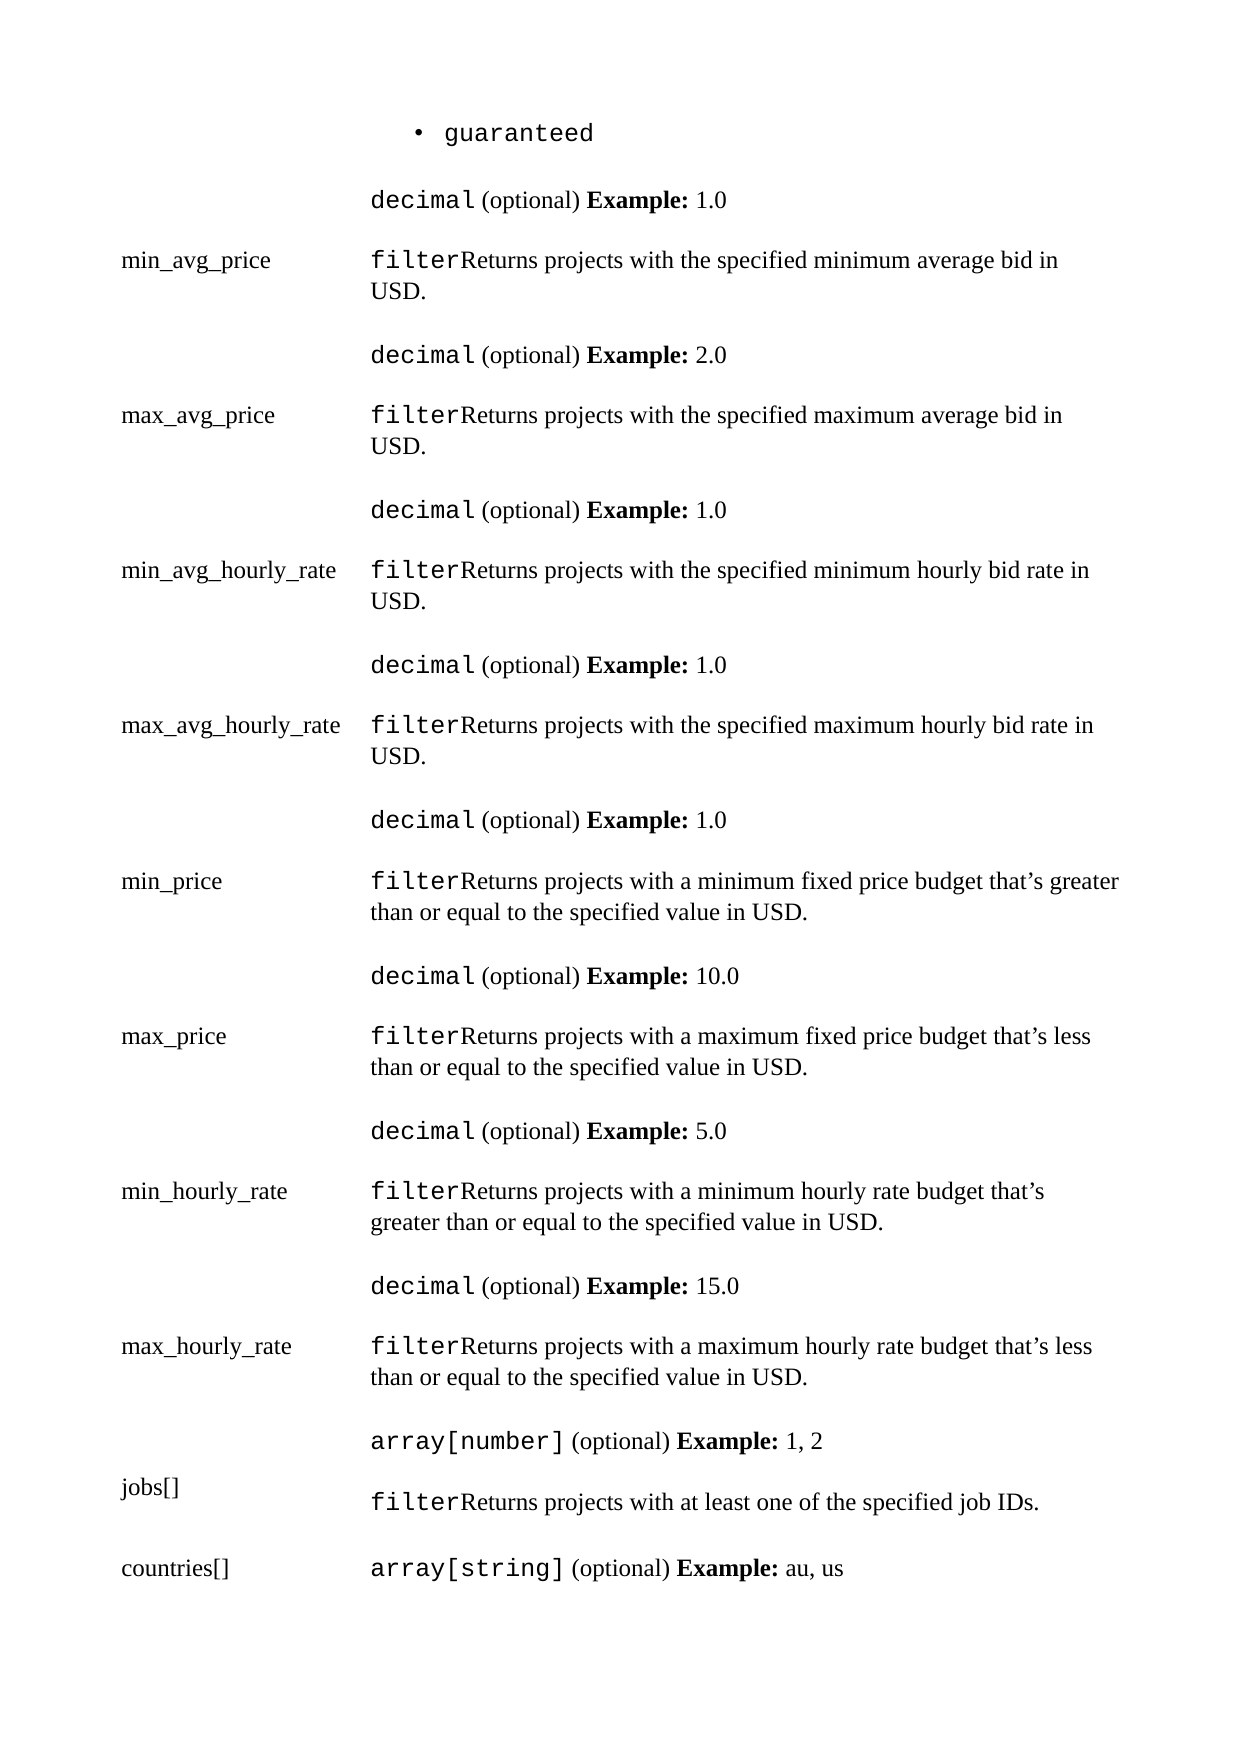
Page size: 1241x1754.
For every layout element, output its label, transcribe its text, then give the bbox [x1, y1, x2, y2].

table_cell max_price [118, 958, 367, 1113]
table_cell countries[] [118, 1550, 367, 1616]
table_cell max_avg_hourly_rate [118, 648, 367, 803]
table_cell array[string] (optional) Example: au, us [367, 1550, 1122, 1616]
table_cell min_avg_price [118, 182, 367, 337]
table_cell decimal (optional) Example: 1.0 filterReturns projects with the specified minimum hourly bid rate in USD. [367, 492, 1122, 647]
table_cell [118, 118, 367, 182]
table_cell decimal (optional) Example: 10.0 filterReturns projects with a maximum fixed price budget that’s less than or equal to the specified value in USD. [367, 958, 1122, 1113]
table_cell decimal (optional) Example: 15.0 filterReturns projects with a maximum hourly rate budget that’s less than or equal to the specified value in USD. [367, 1268, 1122, 1423]
table_cell jobs[] [118, 1424, 367, 1550]
table_cell max_hourly_rate [118, 1268, 367, 1423]
table_cell min_price [118, 803, 367, 958]
table_cell decimal (optional) Example: 1.0 filterReturns projects with the specified maximum hourly bid rate in USD. [367, 648, 1122, 803]
table_cell array[number] (optional) Example: 1, 2 filterReturns projects with at least one of the specified job IDs. [367, 1424, 1122, 1550]
table_cell min_hourly_rate [118, 1113, 367, 1268]
table_cell max_avg_price [118, 337, 367, 492]
table_cell decimal (optional) Example: 5.0 filterReturns projects with a minimum hourly rate budget that’s greater than or equal to the specified value in USD. [367, 1113, 1122, 1268]
table_cell decimal (optional) Example: 2.0 filterReturns projects with the specified maximum average bid in USD. [367, 337, 1122, 492]
table_cell decimal (optional) Example: 1.0 filterReturns projects with a minimum fixed price budget that’s greater than or equal to the specified value in USD. [367, 803, 1122, 958]
table_cell decimal (optional) Example: 1.0 filterReturns projects with the specified minimum average bid in USD. [367, 182, 1122, 337]
table_cell min_avg_hourly_rate [118, 492, 367, 647]
table_cell array[enum[string]] (optional) filterReturns projects with the specific contest upgrades. Choices: featured sealed nonpublic highlight guaranteed [367, 118, 1122, 182]
